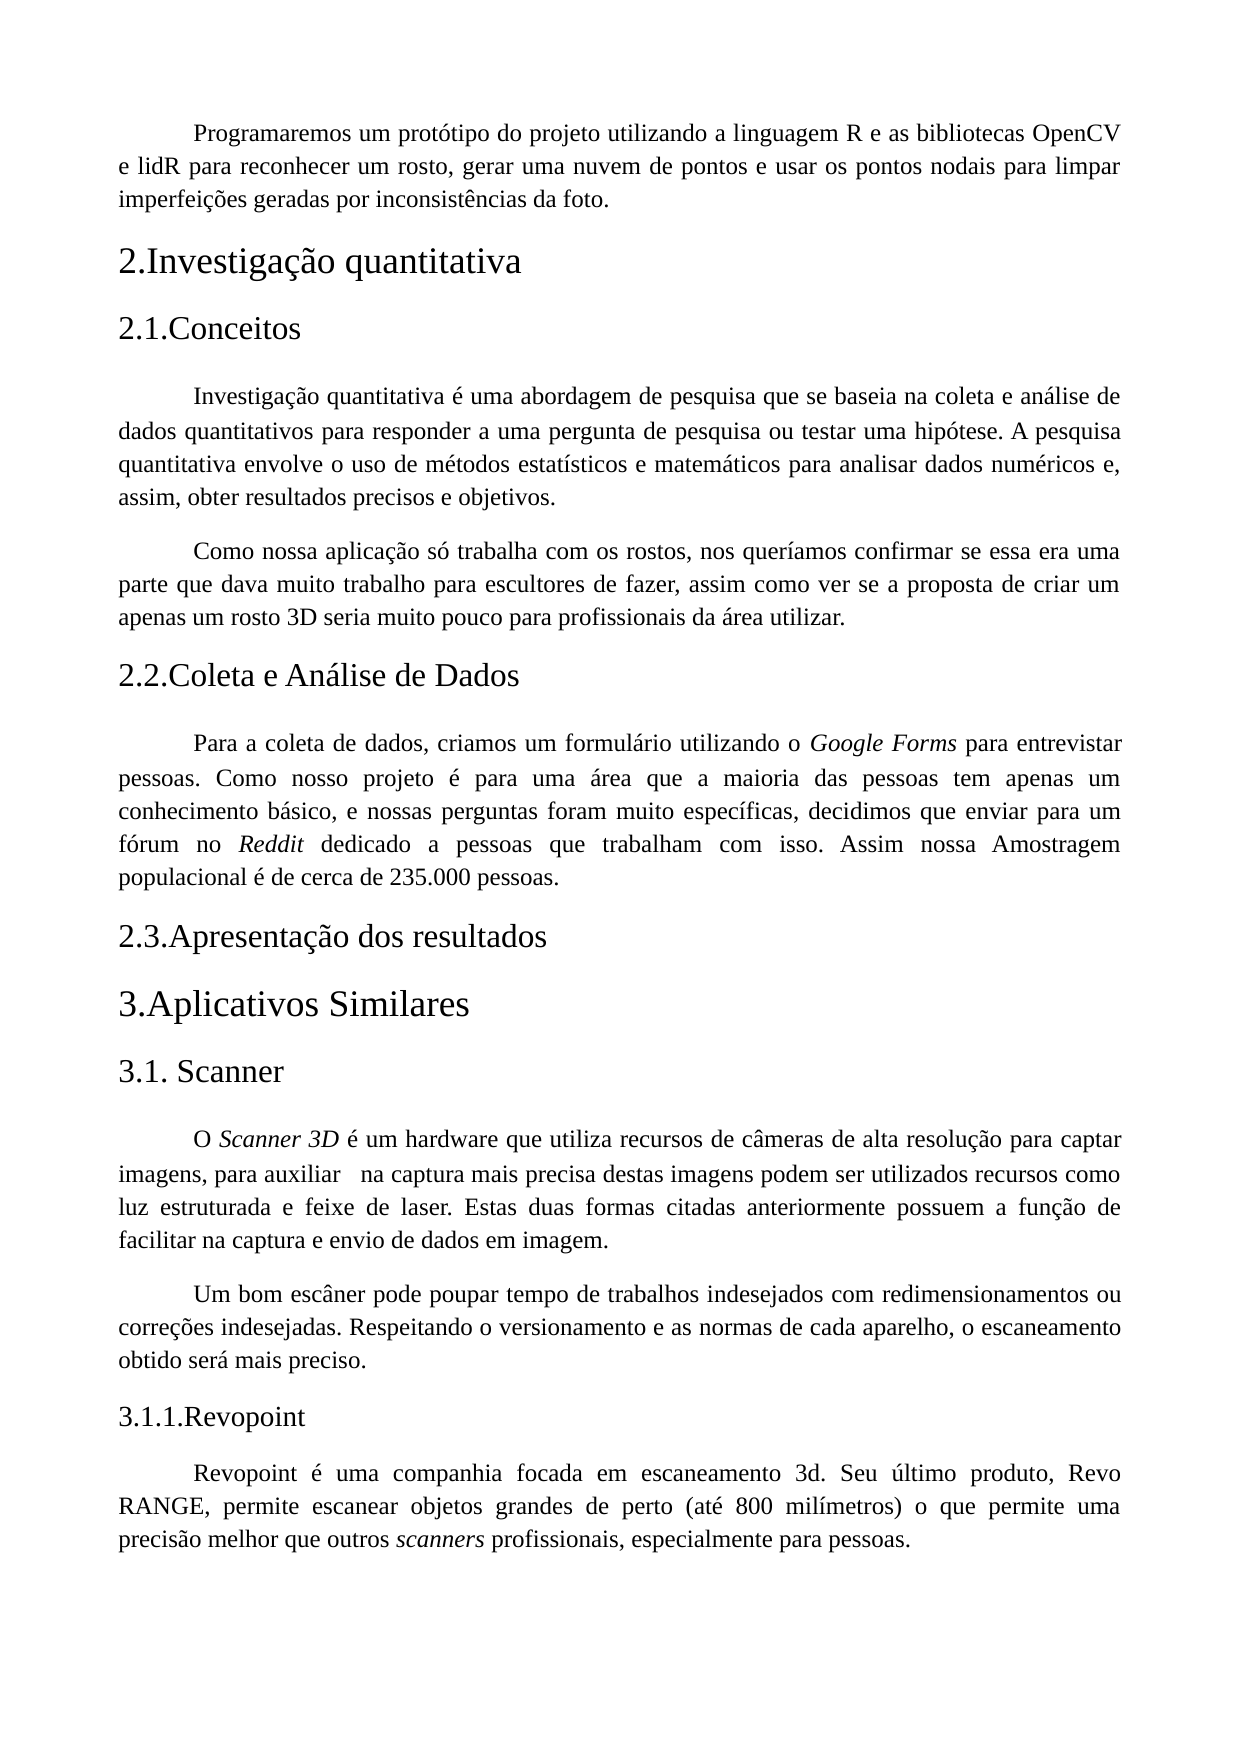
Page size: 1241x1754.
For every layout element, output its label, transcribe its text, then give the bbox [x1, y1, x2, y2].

text Um bom escâner pode poupar tempo de trabalhos indesejados com redimensionamentos ou correções indesejadas. Respeitando o versionamento e as normas de cada aparelho, o escaneamento obtido será mais preciso. [118, 1279, 1122, 1374]
text 2.3.Apresentação dos resultados [118, 916, 1122, 954]
text Programaremos um protótipo do projeto utilizando a linguagem R e as bibliotecas OpenCV e lidR para reconhecer um rosto, gerar uma nuvem de pontos e usar os pontos nodais para limpar imperfeições geradas por inconsistências da foto. [118, 118, 1122, 213]
text 2.Investigação quantitativa [118, 238, 1122, 281]
text 3.Aplicativos Similares [118, 981, 1122, 1024]
text O Scanner 3D é um hardware que utiliza recursos de câmeras de alta resolução para captar imagens, para auxiliar na captura mais precisa destas imagens podem ser utilizados recursos como luz estruturada e feixe de laser. Estas duas formas citadas anteriormente possuem a função de facilitar na captura e envio de dados em imagem. [118, 1116, 1122, 1254]
text Revopoint é uma companhia focada em escaneamento 3d. Seu último produto, Revo RANGE, permite escanear objetos grandes de perto (até 800 milímetros) o que permite uma precisão melhor que outros scanners profissionais, especialmente para pessoas. [118, 1458, 1122, 1553]
text Como nossa aplicação só trabalha com os rostos, nos queríamos confirmar se essa era uma parte que dava muito trabalho para escultores de fazer, assim como ver se a proposta de criar um apenas um rosto 3D seria muito pouco para profissionais da área utilizar. [118, 536, 1122, 631]
text 3.1.1.Revopoint [118, 1399, 1122, 1432]
text Para a coleta de dados, criamos um formulário utilizando o Google Forms para entrevistar pessoas. Como nosso projeto é para uma área que a maioria das pessoas tem apenas um conhecimento básico, e nossas perguntas foram muito específicas, decidimos que enviar para um fórum no Reddit dedicado a pessoas que trabalham com isso. Assim nossa Amostragem populacional é de cerca de 235.000 pessoas. [118, 721, 1122, 891]
text 2.1.Conceitos [118, 308, 1122, 347]
text 3.1. Scanner [118, 1051, 1122, 1090]
text Investigação quantitativa é uma abordagem de pesquisa que se baseia na coleta e análise de dados quantitativos para responder a uma pergunta de pesquisa ou testar uma hipótese. A pesquisa quantitativa envolve o uso de métodos estatísticos e matemáticos para analisar dados numéricos e, assim, obter resultados precisos e objetivos. [118, 373, 1122, 511]
text 2.2.Coleta e Análise de Dados [118, 656, 1122, 694]
